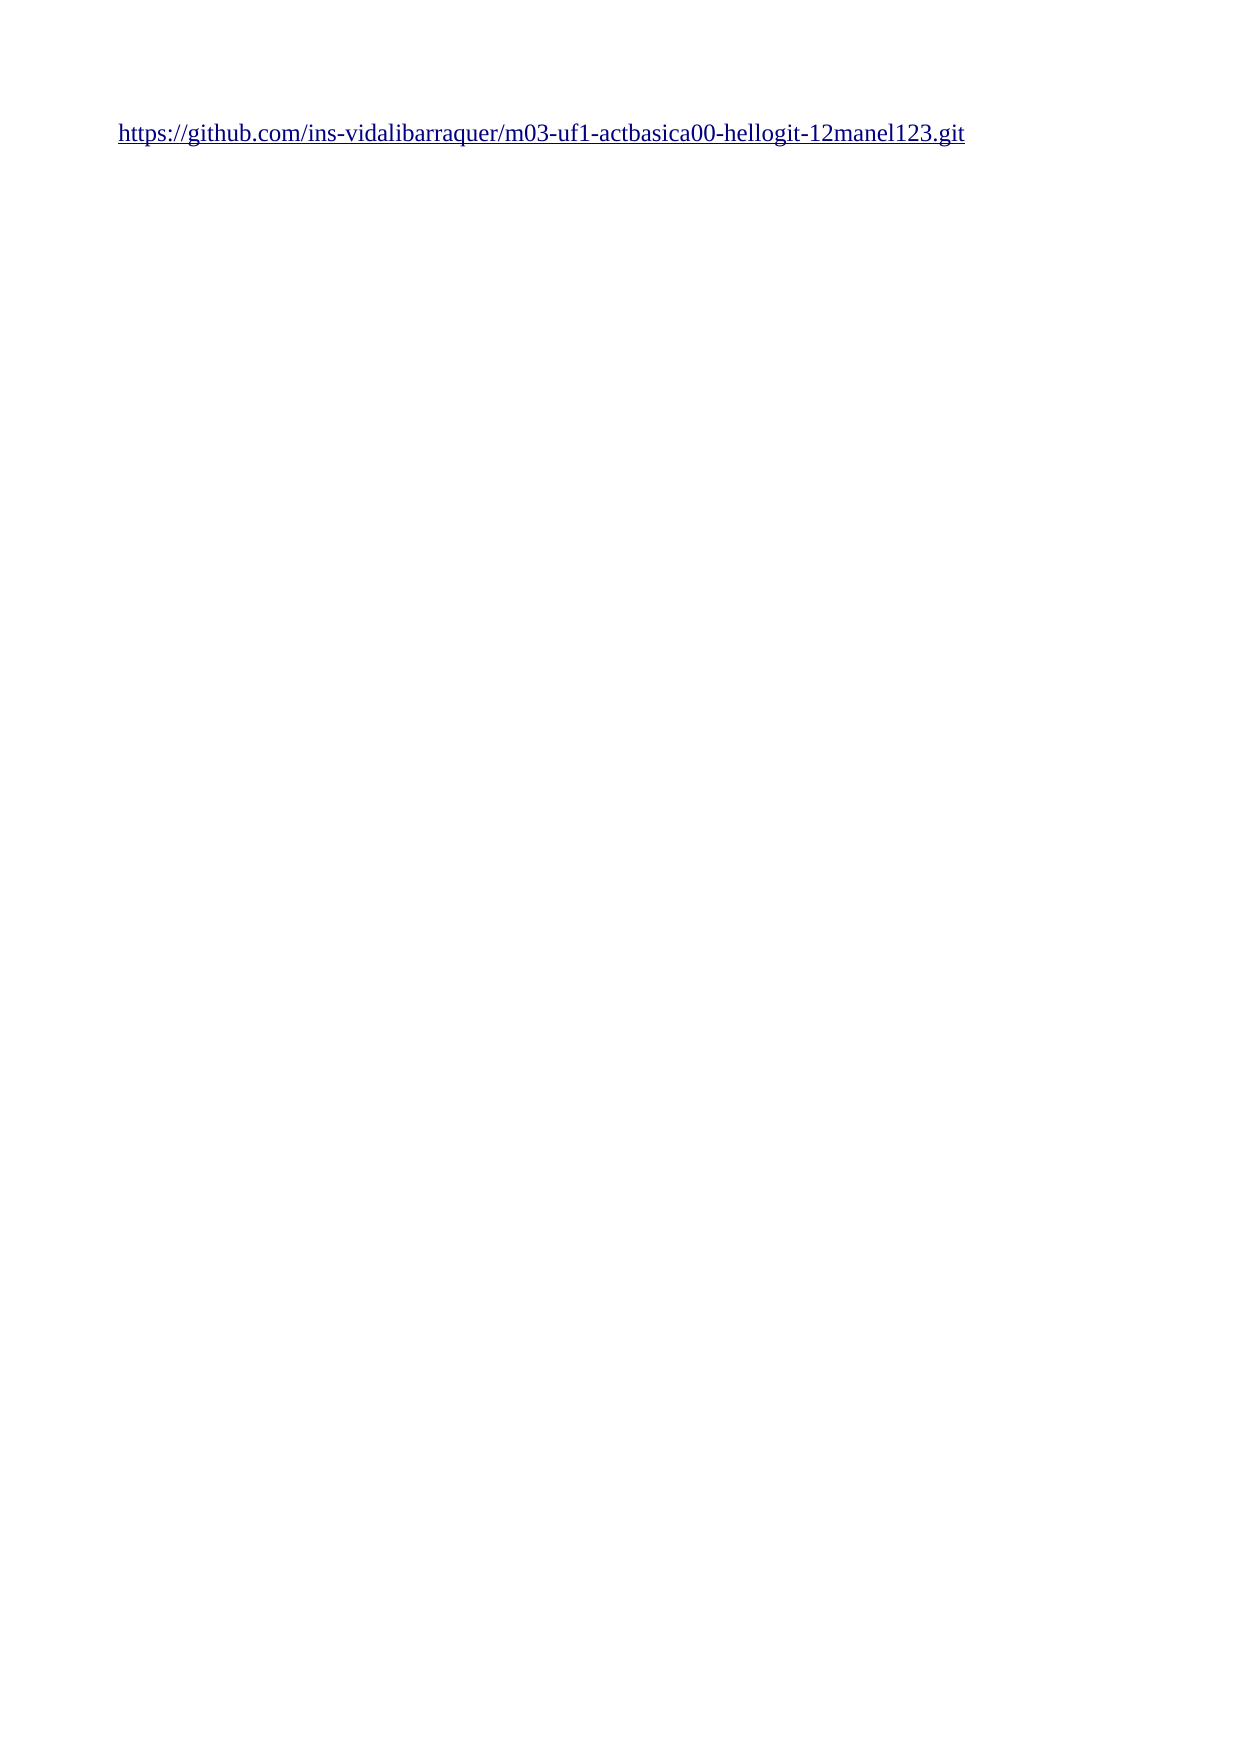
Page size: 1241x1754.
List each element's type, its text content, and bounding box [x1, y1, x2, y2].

text https://github.com/ins-vidalibarraquer/m03-uf1-actbasica00-hellogit-12manel123.git [118, 118, 1122, 147]
